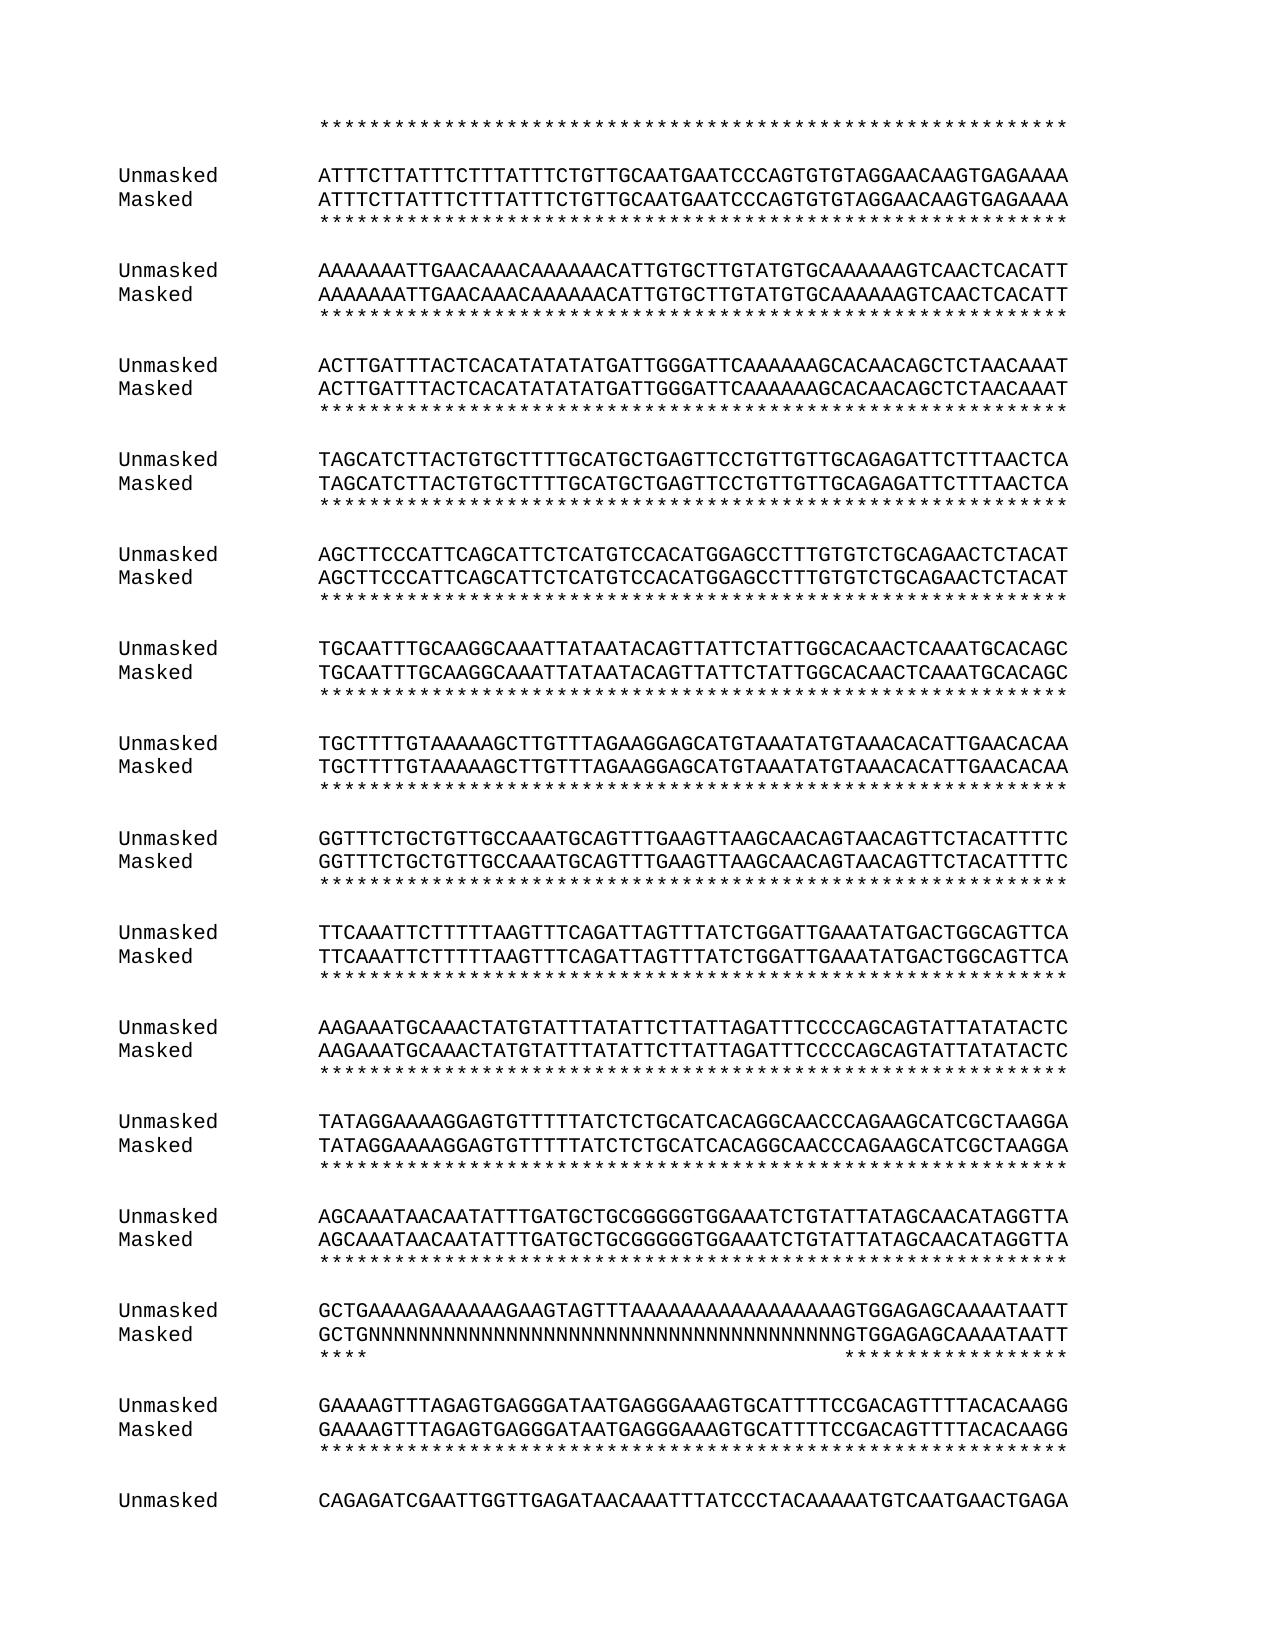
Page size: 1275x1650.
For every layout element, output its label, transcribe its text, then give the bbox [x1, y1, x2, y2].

text Unmasked GGTTTCTGCTGTTGCCAAATGCAGTTTGAAGTTAAGCAACAGTAACAGTTCTACATTTTC [118, 827, 1157, 851]
text Masked AAAAAAATTGAACAAACAAAAAACATTGTGCTTGTATGTGCAAAAAAGTCAACTCACATT [118, 284, 1157, 307]
text ************************************************************ [118, 1064, 1157, 1088]
text Unmasked AAAAAAATTGAACAAACAAAAAACATTGTGCTTGTATGTGCAAAAAAGTCAACTCACATT [118, 260, 1157, 284]
text Unmasked GCTGAAAAGAAAAAAGAAGTAGTTTAAAAAAAAAAAAAAAAAGTGGAGAGCAAAATAATT [118, 1300, 1157, 1324]
text Masked TAGCATCTTACTGTGCTTTTGCATGCTGAGTTCCTGTTGTTGCAGAGATTCTTTAACTCA [118, 473, 1157, 496]
text Unmasked AGCTTCCCATTCAGCATTCTCATGTCCACATGGAGCCTTTGTGTCTGCAGAACTCTACAT [118, 544, 1157, 567]
text Unmasked ACTTGATTTACTCACATATATATGATTGGGATTCAAAAAAGCACAACAGCTCTAACAAAT [118, 354, 1157, 378]
text ************************************************************ [118, 1253, 1157, 1277]
text Masked TATAGGAAAAGGAGTGTTTTTATCTCTGCATCACAGGCAACCCAGAAGCATCGCTAAGGA [118, 1135, 1157, 1158]
text Unmasked TAGCATCTTACTGTGCTTTTGCATGCTGAGTTCCTGTTGTTGCAGAGATTCTTTAACTCA [118, 449, 1157, 473]
text Masked TGCAATTTGCAAGGCAAATTATAATACAGTTATTCTATTGGCACAACTCAAATGCACAGC [118, 662, 1157, 686]
text Masked AGCTTCCCATTCAGCATTCTCATGTCCACATGGAGCCTTTGTGTCTGCAGAACTCTACAT [118, 567, 1157, 591]
text **** ****************** [118, 1348, 1157, 1371]
text Masked TGCTTTTGTAAAAAGCTTGTTTAGAAGGAGCATGTAAATATGTAAACACATTGAACACAA [118, 757, 1157, 780]
text Masked TTCAAATTCTTTTTAAGTTTCAGATTAGTTTATCTGGATTGAAATATGACTGGCAGTTCA [118, 946, 1157, 969]
text ************************************************************ [118, 875, 1157, 898]
text Unmasked GAAAAGTTTAGAGTGAGGGATAATGAGGGAAAGTGCATTTTCCGACAGTTTTACACAAGG [118, 1395, 1157, 1419]
text ************************************************************ [118, 780, 1157, 804]
text Masked GCTGNNNNNNNNNNNNNNNNNNNNNNNNNNNNNNNNNNNNNNGTGGAGAGCAAAATAATT [118, 1324, 1157, 1348]
text ************************************************************ [118, 591, 1157, 615]
text ************************************************************ [118, 213, 1157, 236]
text ************************************************************ [118, 402, 1157, 426]
text Unmasked TATAGGAAAAGGAGTGTTTTTATCTCTGCATCACAGGCAACCCAGAAGCATCGCTAAGGA [118, 1111, 1157, 1135]
text ************************************************************ [118, 1442, 1157, 1466]
text ************************************************************ [118, 118, 1157, 142]
text Masked GGTTTCTGCTGTTGCCAAATGCAGTTTGAAGTTAAGCAACAGTAACAGTTCTACATTTTC [118, 851, 1157, 875]
text Masked ATTTCTTATTTCTTTATTTCTGTTGCAATGAATCCCAGTGTGTAGGAACAAGTGAGAAAA [118, 189, 1157, 213]
text ************************************************************ [118, 1158, 1157, 1182]
text Unmasked AGCAAATAACAATATTTGATGCTGCGGGGGTGGAAATCTGTATTATAGCAACATAGGTTA [118, 1206, 1157, 1229]
text Unmasked TGCAATTTGCAAGGCAAATTATAATACAGTTATTCTATTGGCACAACTCAAATGCACAGC [118, 638, 1157, 662]
text Unmasked TTCAAATTCTTTTTAAGTTTCAGATTAGTTTATCTGGATTGAAATATGACTGGCAGTTCA [118, 922, 1157, 946]
text Masked AGCAAATAACAATATTTGATGCTGCGGGGGTGGAAATCTGTATTATAGCAACATAGGTTA [118, 1229, 1157, 1253]
text Unmasked AAGAAATGCAAACTATGTATTTATATTCTTATTAGATTTCCCCAGCAGTATTATATACTC [118, 1017, 1157, 1040]
text ************************************************************ [118, 496, 1157, 520]
text ************************************************************ [118, 969, 1157, 993]
text Unmasked ATTTCTTATTTCTTTATTTCTGTTGCAATGAATCCCAGTGTGTAGGAACAAGTGAGAAAA [118, 165, 1157, 189]
text ************************************************************ [118, 686, 1157, 709]
text Masked GAAAAGTTTAGAGTGAGGGATAATGAGGGAAAGTGCATTTTCCGACAGTTTTACACAAGG [118, 1419, 1157, 1442]
text ************************************************************ [118, 307, 1157, 331]
text Unmasked TGCTTTTGTAAAAAGCTTGTTTAGAAGGAGCATGTAAATATGTAAACACATTGAACACAA [118, 733, 1157, 757]
text Masked AAGAAATGCAAACTATGTATTTATATTCTTATTAGATTTCCCCAGCAGTATTATATACTC [118, 1040, 1157, 1064]
text Masked ACTTGATTTACTCACATATATATGATTGGGATTCAAAAAAGCACAACAGCTCTAACAAAT [118, 378, 1157, 402]
text Unmasked CAGAGATCGAATTGGTTGAGATAACAAATTTATCCCTACAAAAATGTCAATGAACTGAGA [118, 1489, 1157, 1513]
